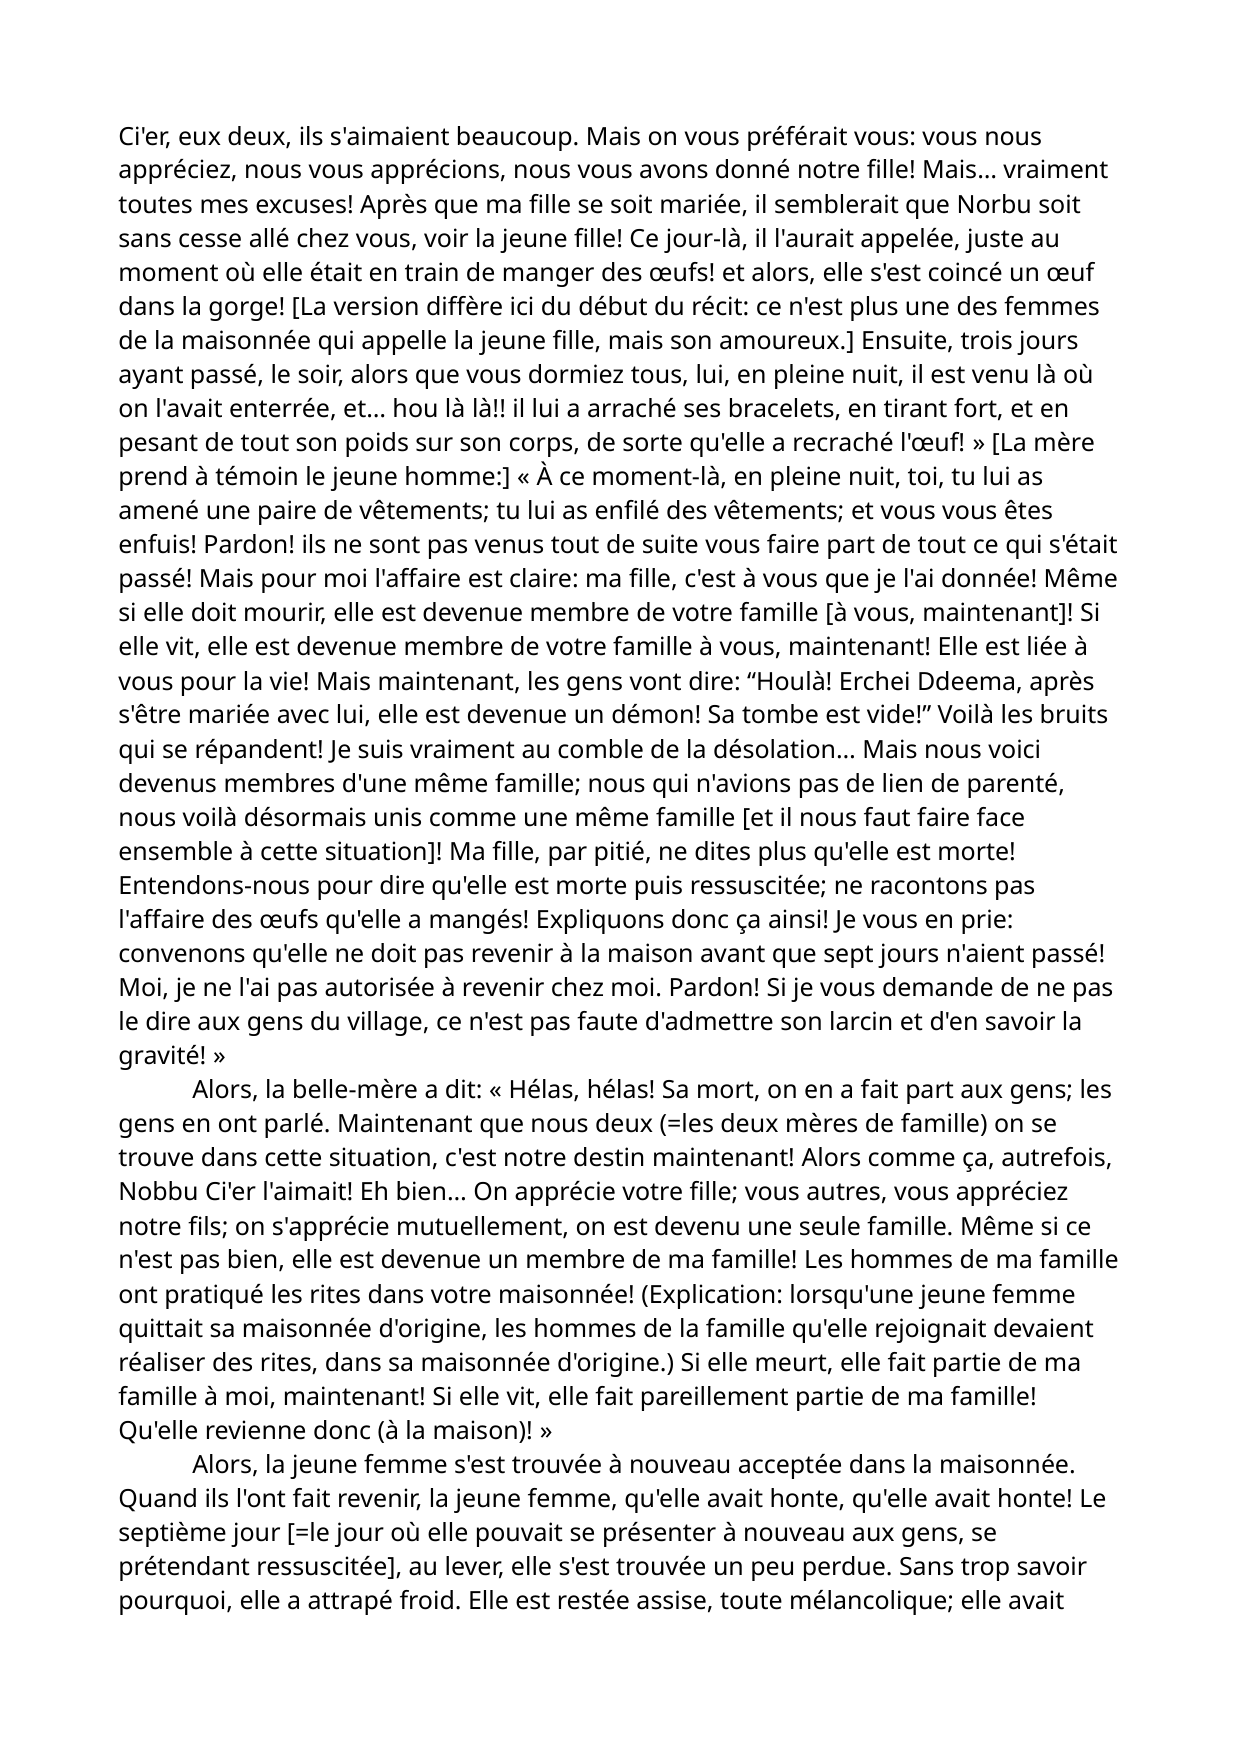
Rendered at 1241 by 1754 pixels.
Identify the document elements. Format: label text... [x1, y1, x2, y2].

text Ci'er, eux deux, ils s'aimaient beaucoup. Mais on vous préférait vous: vous nous appréciez, nous vous apprécions, nous vous avons donné notre fille! Mais… vraiment toutes mes excuses! Après que ma fille se soit mariée, il semblerait que Norbu soit sans cesse allé chez vous, voir la jeune fille! Ce jour-là, il l'aurait appelée, juste au moment où elle était en train de manger des œufs! et alors, elle s'est coincé un œuf dans la gorge! [La version diffère ici du début du récit: ce n'est plus une des femmes de la maisonnée qui appelle la jeune fille, mais son amoureux.] Ensuite, trois jours ayant passé, le soir, alors que vous dormiez tous, lui, en pleine nuit, il est venu là où on l'avait enterrée, et… hou là là!! il lui a arraché ses bracelets, en tirant fort, et en pesant de tout son poids sur son corps, de sorte qu'elle a recraché l'œuf! » [La mère prend à témoin le jeune homme:] « À ce moment-là, en pleine nuit, toi, tu lui as amené une paire de vêtements; tu lui as enfilé des vêtements; et vous vous êtes enfuis! Pardon! ils ne sont pas venus tout de suite vous faire part de tout ce qui s'était passé! Mais pour moi l'affaire est claire: ma fille, c'est à vous que je l'ai donnée! Même si elle doit mourir, elle est devenue membre de votre famille [à vous, maintenant]! Si elle vit, elle est devenue membre de votre famille à vous, maintenant! Elle est liée à vous pour la vie! Mais maintenant, les gens vont dire: “Houlà! Erchei Ddeema, après s'être mariée avec lui, elle est devenue un démon! Sa tombe est vide!” Voilà les bruits qui se répandent! Je suis vraiment au comble de la désolation… Mais nous voici devenus membres d'une même famille; nous qui n'avions pas de lien de parenté, nous voilà désormais unis comme une même famille [et il nous faut faire face ensemble à cette situation]! Ma fille, par pitié, ne dites plus qu'elle est morte! Entendons-nous pour dire qu'elle est morte puis ressuscitée; ne racontons pas l'affaire des œufs qu'elle a mangés! Expliquons donc ça ainsi! Je vous en prie: convenons qu'elle ne doit pas revenir à la maison avant que sept jours n'aient passé! Moi, je ne l'ai pas autorisée à revenir chez moi. Pardon! Si je vous demande de ne pas le dire aux gens du village, ce n'est pas faute d'admettre son larcin et d'en savoir la gravité! » [118, 118, 1122, 1072]
text Alors, la belle-mère a dit: « Hélas, hélas! Sa mort, on en a fait part aux gens; les gens en ont parlé. Maintenant que nous deux (=les deux mères de famille) on se trouve dans cette situation, c'est notre destin maintenant! Alors comme ça, autrefois, Nobbu Ci'er l'aimait! Eh bien… On apprécie votre fille; vous autres, vous appréciez notre fils; on s'apprécie mutuellement, on est devenu une seule famille. Même si ce n'est pas bien, elle est devenue un membre de ma famille! Les hommes de ma famille ont pratiqué les rites dans votre maisonnée! (Explication: lorsqu'une jeune femme quittait sa maisonnée d'origine, les hommes de la famille qu'elle rejoignait devaient réaliser des rites, dans sa maisonnée d'origine.) Si elle meurt, elle fait partie de ma famille à moi, maintenant! Si elle vit, elle fait pareillement partie de ma famille! Qu'elle revienne donc (à la maison)! » [118, 1072, 1122, 1447]
text Alors, la jeune femme s'est trouvée à nouveau acceptée dans la maisonnée. Quand ils l'ont fait revenir, la jeune femme, qu'elle avait honte, qu'elle avait honte! Le septième jour [=le jour où elle pouvait se présenter à nouveau aux gens, se prétendant ressuscitée], au lever, elle s'est trouvée un peu perdue. Sans trop savoir pourquoi, elle a attrapé froid. Elle est restée assise, toute mélancolique; elle avait [118, 1447, 1122, 1617]
